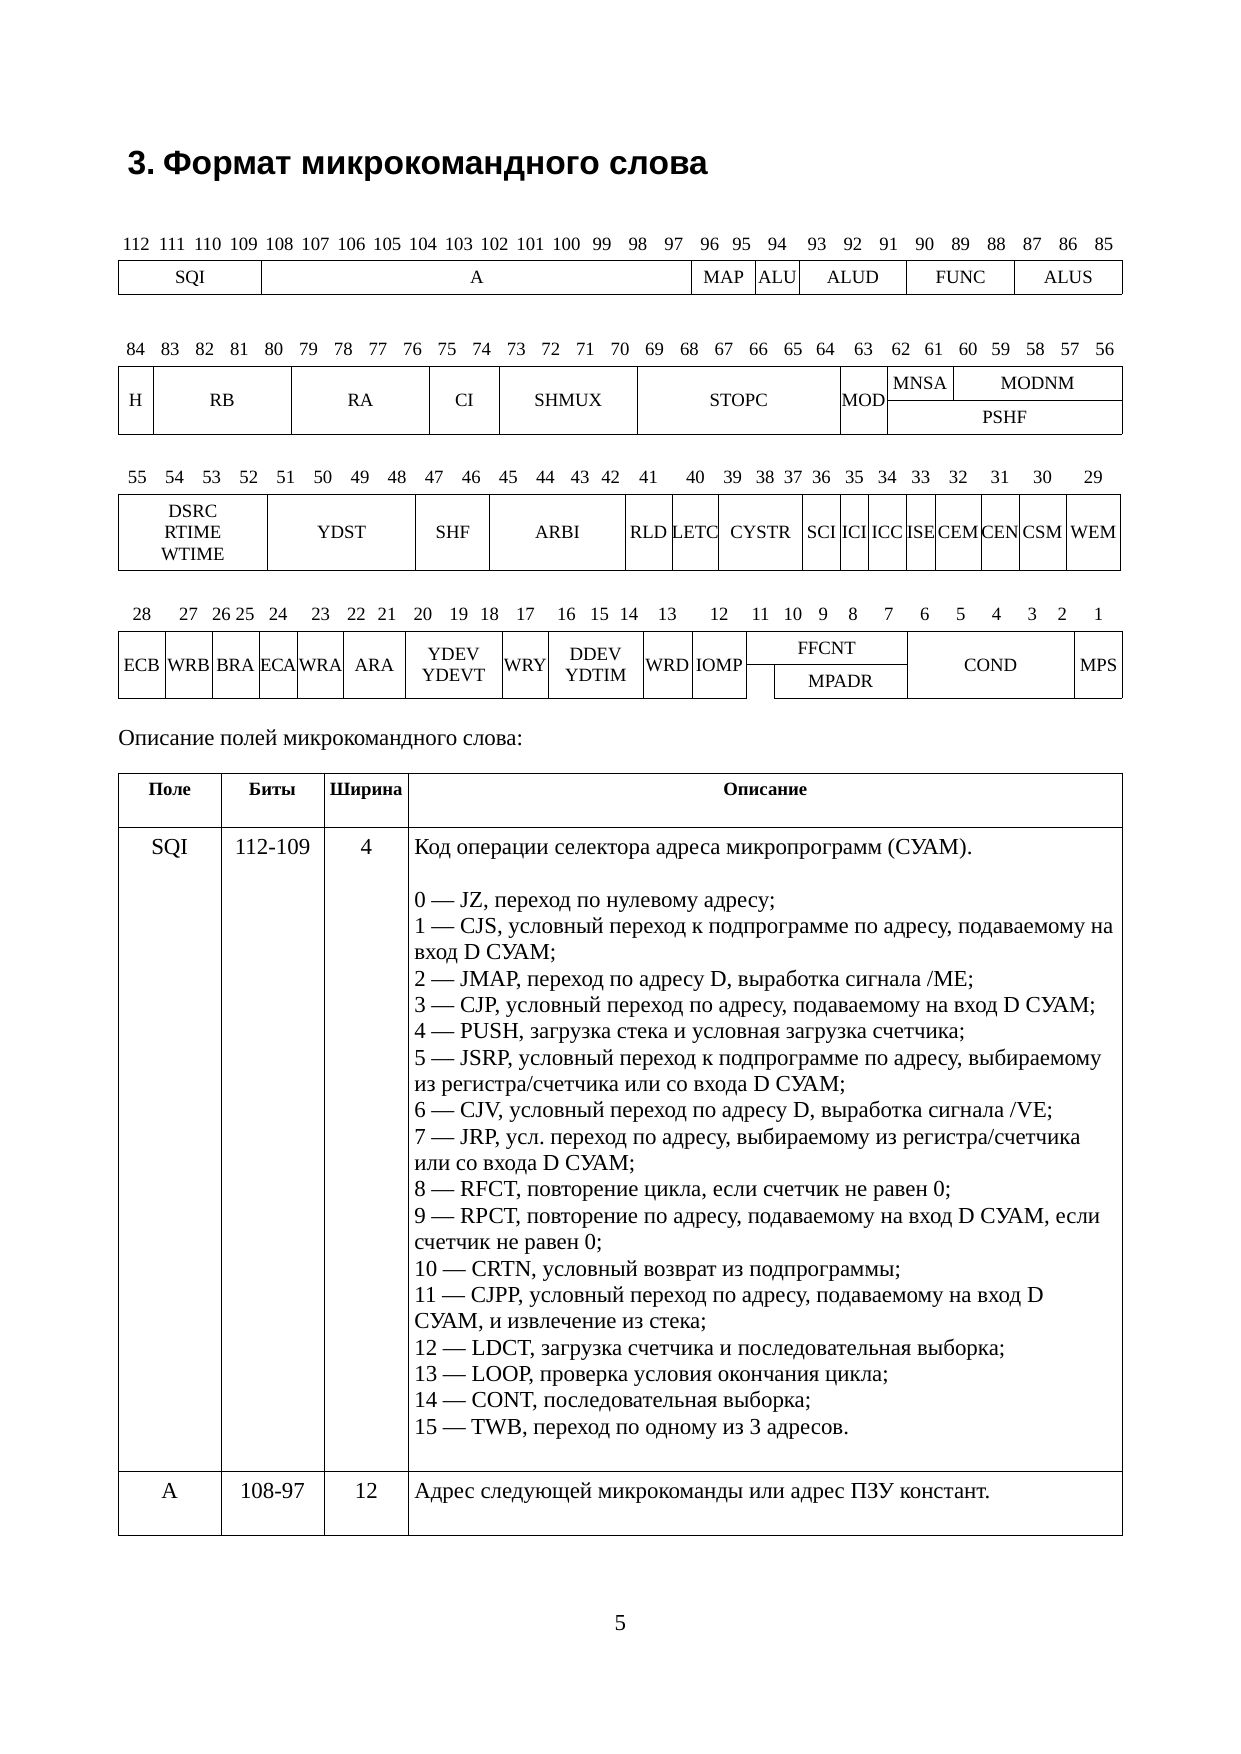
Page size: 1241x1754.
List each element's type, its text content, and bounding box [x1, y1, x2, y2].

table_cell CSM [1020, 495, 1066, 570]
table_header 12 [692, 597, 746, 631]
table_cell MPADR [775, 665, 907, 698]
table_header 71 [568, 332, 602, 366]
table_header 54 [156, 460, 193, 493]
table_header 90 [906, 227, 942, 260]
table_header 65 [776, 332, 810, 366]
table_header 8 [835, 597, 871, 631]
table_header 73 [499, 332, 533, 366]
table_cell ALUD [800, 261, 906, 294]
table_header 59 [983, 332, 1018, 366]
table_header 29 [1066, 460, 1120, 493]
table_header 86 [1050, 227, 1086, 260]
table_header 81 [222, 332, 256, 366]
table_cell ALU [756, 261, 799, 294]
table_header 61 [915, 332, 953, 366]
table_header 89 [943, 227, 978, 260]
table_cell СЕМ [936, 495, 981, 570]
table_header 24 [259, 597, 297, 631]
table_header 2 [1050, 597, 1074, 631]
table_header 23 [297, 597, 343, 631]
table_header 97 [656, 227, 691, 260]
table_header 58 [1018, 332, 1052, 366]
table_header 16 [548, 597, 584, 631]
table_header 87 [1014, 227, 1050, 260]
table_cell МАР [692, 261, 755, 294]
table_cell ALUS [1015, 261, 1122, 294]
table_header 31 [981, 460, 1019, 493]
table_header 105 [369, 227, 405, 260]
table_header 32 [935, 460, 981, 493]
table_header 112 [118, 227, 154, 260]
table_header 72 [533, 332, 568, 366]
table_cell ARA [344, 632, 405, 698]
table_header 67 [706, 332, 741, 366]
table_header 95 [728, 227, 755, 260]
table_header 100 [548, 227, 584, 260]
table_header 91 [871, 227, 906, 260]
table_header 13 [643, 597, 692, 631]
table_header 99 [584, 227, 620, 260]
table_cell SHF [416, 495, 489, 570]
table_cell FFCNT [747, 632, 907, 664]
table_header 64 [810, 332, 840, 366]
table_cell SHMUX [500, 367, 637, 433]
table_header 110 [190, 227, 226, 260]
table_header 39 [719, 460, 746, 493]
table_header 14 [615, 597, 643, 631]
table_cell BRA [213, 632, 259, 698]
table_cell ЕСВ [119, 632, 165, 698]
table_header 40 [672, 460, 718, 493]
table_header 43 [564, 460, 596, 493]
table_header 33 [906, 460, 935, 493]
table_header 45 [490, 460, 527, 493]
table_header 108 [261, 227, 297, 260]
table_cell 108-97 [222, 1472, 324, 1535]
table_cell WЕМ [1067, 495, 1120, 570]
table_header 77 [360, 332, 395, 366]
table_header 68 [672, 332, 706, 366]
table_header 6 [907, 597, 942, 631]
table_cell MODNM [954, 367, 1122, 400]
table_header 66 [741, 332, 776, 366]
table_cell ISE [907, 495, 935, 570]
table_header 101 [512, 227, 548, 260]
table_cell [747, 665, 774, 698]
table_header 93 [799, 227, 835, 260]
table_header 11 [746, 597, 774, 631]
table_cell 112-109 [222, 828, 324, 1471]
table_header 53 [193, 460, 230, 493]
table_cell YDST [268, 495, 415, 570]
table_cell SQI [119, 828, 221, 1471]
table_cell 12 [325, 1472, 408, 1535]
table_cell MPS [1075, 632, 1122, 698]
table_header 4 [978, 597, 1014, 631]
table_header 69 [637, 332, 672, 366]
table_cell WRB [166, 632, 212, 698]
table_cell ICI [841, 495, 868, 570]
table_header 37 [783, 460, 802, 493]
table_header 50 [304, 460, 341, 493]
table_header 46 [453, 460, 489, 493]
table_cell SCI [803, 495, 840, 570]
table_cell SQI [119, 261, 261, 294]
table_cell RА [292, 367, 429, 433]
table_header 60 [953, 332, 983, 366]
table_header 76 [395, 332, 429, 366]
table_cell RВ [154, 367, 291, 433]
table_header 3 [1014, 597, 1050, 631]
table_cell DSRC RTIME WTIME [119, 495, 267, 570]
table_header 57 [1053, 332, 1087, 366]
table_cell YDEV YDEVT [406, 632, 502, 698]
table_header 98 [620, 227, 656, 260]
table_header 42 [596, 460, 625, 493]
table_cell ARBI [490, 495, 625, 570]
table_header 10 [774, 597, 811, 631]
table_header 9 [811, 597, 835, 631]
table_cell A [119, 1472, 221, 1535]
table_header 47 [415, 460, 452, 493]
table_header 35 [840, 460, 868, 493]
table_header 62 [887, 332, 915, 366]
table_header 49 [341, 460, 378, 493]
table_header 18 [476, 597, 502, 631]
table_header 63 [840, 332, 887, 366]
table_cell Адрес следующей микрокоманды или адрес ПЗУ констант. [409, 1472, 1122, 1535]
table_header 104 [405, 227, 441, 260]
table_header 79 [291, 332, 326, 366]
table_header 22 [344, 597, 369, 631]
table_header 56 [1087, 332, 1122, 366]
table_header 17 [502, 597, 548, 631]
table_header 111 [154, 227, 190, 260]
table_cell DDEV YDTIM [549, 632, 643, 698]
table_cell CEN [982, 495, 1019, 570]
table_header 84 [118, 332, 153, 366]
table_header 30 [1019, 460, 1066, 493]
table_header 7 [871, 597, 907, 631]
table_header 75 [430, 332, 464, 366]
table_header 106 [333, 227, 369, 260]
table_cell ЕСА [260, 632, 297, 698]
table_header 70 [603, 332, 637, 366]
table_cell А [262, 261, 691, 294]
table_header 83 [153, 332, 187, 366]
table_header 103 [441, 227, 476, 260]
table_cell IСС [869, 495, 906, 570]
table_header 28 [118, 597, 165, 631]
table_header 55 [118, 460, 156, 493]
table_header Описание [409, 774, 1122, 827]
table_header 25 [231, 597, 259, 631]
table_cell IОМР [693, 632, 746, 698]
table_header 92 [835, 227, 871, 260]
table_header 21 [369, 597, 405, 631]
table_header 85 [1086, 227, 1122, 260]
table_header 51 [267, 460, 304, 493]
table_cell WRY [503, 632, 548, 698]
table_header 19 [441, 597, 476, 631]
table_cell WRD [644, 632, 692, 698]
table_header 94 [755, 227, 799, 260]
table_cell PSHF [888, 401, 1122, 433]
table_cell LЕТС [673, 495, 718, 570]
table_cell 4 [325, 828, 408, 1471]
table_header 38 [746, 460, 783, 493]
table_cell MNSA [888, 367, 953, 400]
table_header 20 [405, 597, 441, 631]
table_cell MOD [841, 367, 887, 433]
table_header 26 [212, 597, 231, 631]
table_header 82 [187, 332, 222, 366]
table_header 74 [464, 332, 499, 366]
table_cell CI [430, 367, 499, 433]
table_header 88 [978, 227, 1014, 260]
table_cell FUNC [907, 261, 1014, 294]
table_cell Код операции селектора адреса микропрограмм (СУАМ). 0 — JZ, переход по нулевому адресу; 1 — CJS, условный переход к подпрограмме по адресу, подаваемому на вход D СУАМ; 2 — JМАР, переход по адресу D, выработка сигнала /МЕ; 3 — CJP, условный переход по адресу, подаваемому на вход D СУАМ; 4 — PUSH, загрузка стека и условная загрузка счетчика; 5 — JSRP, условный переход к подпрограмме по адресу, выбираемому из регистра/счетчика или со входа D СУАМ; 6 — CJV, условный переход по адресу D, выработка сигнала /VЕ; 7 — JRP, усл. переход по адресу, выбираемому из регистра/счетчика или со входа D СУАМ; 8 — RFCT, повторение цикла, если счетчик не равен 0; 9 — RРСТ, повторение по адресу, подаваемому на вход D СУАМ, если счетчик не равен 0; 10 — CRTN, условный возврат из подпрограммы; 11 — CJPP, условный переход по адресу, подаваемому на вход D СУАМ, и извлечение из стека; 12 — LDCT, загрузка счетчика и последовательная выборка; 13 — LООР, проверка условия окончания цикла; 14 — CONT, последовательная выборка; 15 — TWB, переход по одному из 3 адресов. [409, 828, 1122, 1471]
table_cell WRA [298, 632, 343, 698]
table_header 48 [378, 460, 415, 493]
table_header 107 [297, 227, 333, 260]
table_header 102 [476, 227, 512, 260]
table_cell Н [119, 367, 153, 433]
table_header 109 [226, 227, 261, 260]
table_header 52 [230, 460, 267, 493]
table_cell COND [908, 632, 1074, 698]
table_header Биты [222, 774, 324, 827]
table_cell RLD [626, 495, 672, 570]
table_header 27 [165, 597, 212, 631]
table_header 34 [868, 460, 906, 493]
table_header 44 [527, 460, 564, 493]
table_header Поле [119, 774, 221, 827]
table_header 15 [584, 597, 615, 631]
table_cell CYSTR [719, 495, 802, 570]
table_header Ширина [325, 774, 408, 827]
table_header 36 [802, 460, 840, 493]
table_header 41 [625, 460, 672, 493]
table_header 78 [326, 332, 360, 366]
subtitle Формат микрокомандного слова [118, 143, 1122, 182]
table_header 80 [256, 332, 291, 366]
table_header 5 [943, 597, 978, 631]
table_header 1 [1074, 597, 1122, 631]
table_header 96 [691, 227, 727, 260]
table_cell SТОРС [638, 367, 840, 433]
text Описание полей микрокомандного слова: [118, 724, 1122, 751]
